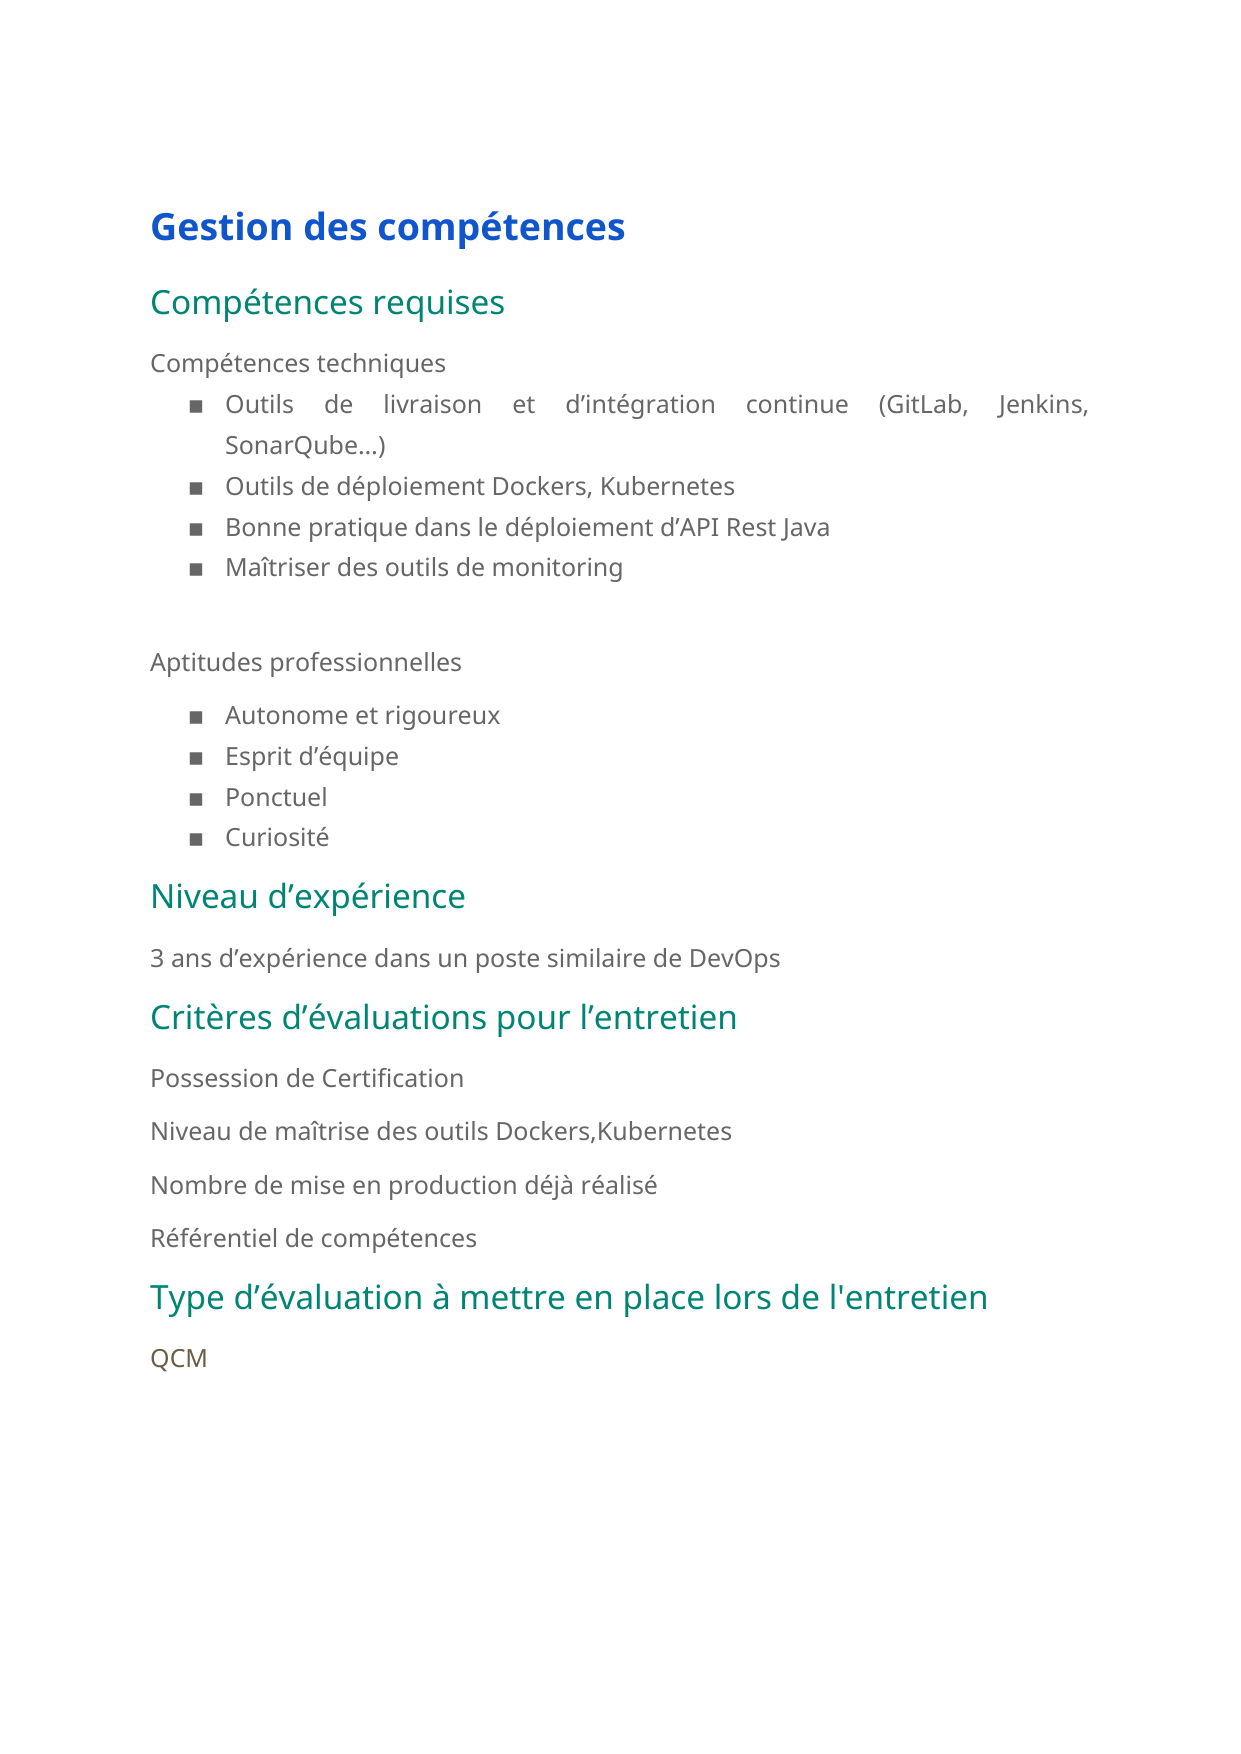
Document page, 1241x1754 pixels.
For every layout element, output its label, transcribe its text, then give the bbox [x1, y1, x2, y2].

text Aptitudes professionnelles [150, 644, 1090, 678]
text Niveau de maîtrise des outils Dockers,Kubernetes [150, 1114, 1090, 1148]
text Référentiel de compétences [150, 1221, 1090, 1255]
list Esprit d’équipe [187, 738, 1090, 772]
subtitle Niveau d’expérience [150, 873, 1090, 919]
subtitle Gestion des compétences [150, 200, 1090, 251]
list Ponctuel [187, 779, 1090, 813]
list Bonne pratique dans le déploiement d’API Rest Java [187, 509, 1090, 543]
text Possession de Certification [150, 1061, 1090, 1095]
text Compétences techniques [150, 346, 1090, 380]
subtitle Compétences requises [150, 279, 1090, 324]
text QCM [150, 1341, 1090, 1375]
text 3 ans d’expérience dans un poste similaire de DevOps [150, 940, 1090, 974]
list Maîtriser des outils de monitoring [187, 550, 1090, 584]
list Outils de livraison et d’intégration continue (GitLab, Jenkins, SonarQube…) [187, 387, 1090, 462]
text Nombre de mise en production déjà réalisé [150, 1167, 1090, 1201]
subtitle Critères d’évaluations pour l’entretien [150, 994, 1090, 1039]
subtitle Type d’évaluation à mettre en place lors de l'entretien [150, 1274, 1090, 1319]
list Curiosité [187, 820, 1090, 854]
list Autonome et rigoureux [187, 697, 1090, 732]
list Outils de déploiement Dockers, Kubernetes [187, 468, 1090, 502]
